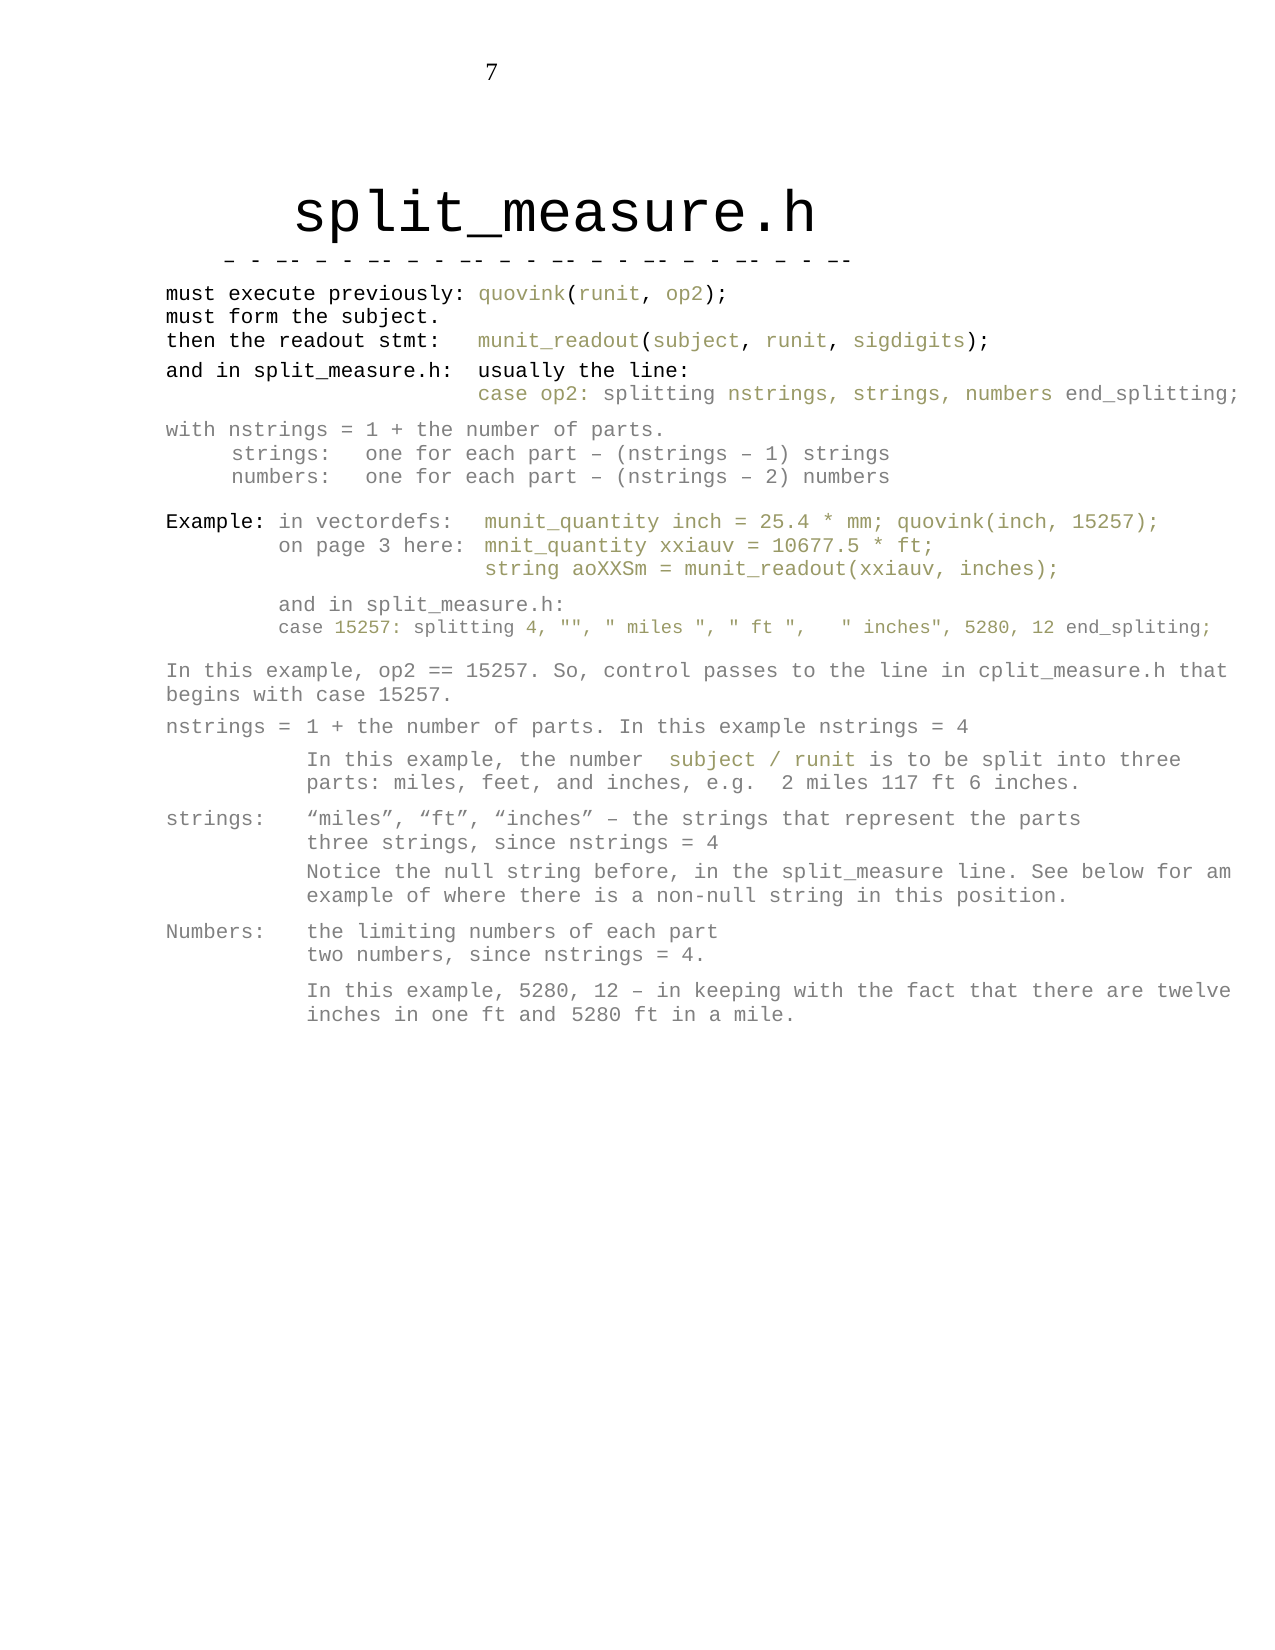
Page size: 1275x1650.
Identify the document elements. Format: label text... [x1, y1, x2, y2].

text must form the subject. [166, 306, 1234, 330]
text strings: “miles”, “ft”, “inches” – the strings that represent the parts [166, 808, 1234, 832]
text parts: miles, feet, and inches, e.g. 2 miles 117 ft 6 inches. [166, 772, 1234, 796]
text three strings, since nstrings = 4 [166, 832, 1234, 855]
text and in split_measure.h: usually the line: [166, 360, 1262, 383]
text Example: in vectordefs: munit_quantity inch = 25.4 * mm; quovink(inch, 15257); [166, 511, 1234, 535]
text Numbers: the limiting numbers of each part [166, 921, 1234, 944]
text then the readout stmt: munit_readout(subject, runit, sigdigits); [166, 330, 1234, 354]
text case op2: splitting nstrings, strings, numbers end_splitting; [166, 383, 1262, 407]
text In this example, op2 == 15257. So, control passes to the line in cplit_measure.h that begins with case 15257. [166, 660, 1234, 707]
text numbers: one for each part – (nstrings – 2) numbers [166, 466, 1262, 490]
text on page 3 here: mnit_quantity xxiauv = 10677.5 * ft; [166, 535, 1234, 558]
text strings: one for each part – (nstrings – 1) strings [166, 443, 1262, 466]
text In this example, the number subject / runit is to be split into three [166, 749, 1234, 772]
text with nstrings = 1 + the number of parts. [166, 419, 1262, 443]
text must execute previously: quovink(runit, op2); [166, 283, 1234, 306]
text string aoXXSm = munit_readout(xxiauv, inches); [166, 558, 1234, 582]
text split_measure.h [223, 183, 1234, 249]
text two numbers, since nstrings = 4. [166, 944, 1234, 968]
text – - –- – - –- – - –- – - –- – - –- – - –- – - –- [223, 249, 1234, 274]
text nstrings = 1 + the number of parts. In this example nstrings = 4 [166, 716, 1234, 740]
text Notice the null string before, in the split_measure line. See below for am example of where there is a non-null string in this position. [166, 861, 1234, 909]
text and in split_measure.h: [166, 594, 1234, 618]
text In this example, 5280, 12 – in keeping with the fact that there are twelve inches in one ft and 5280 ft in a mile. [166, 980, 1234, 1027]
text case 15257: splitting 4, "", " miles ", " ft ", " inches", 5280, 12 end_spliting; [166, 618, 1234, 639]
